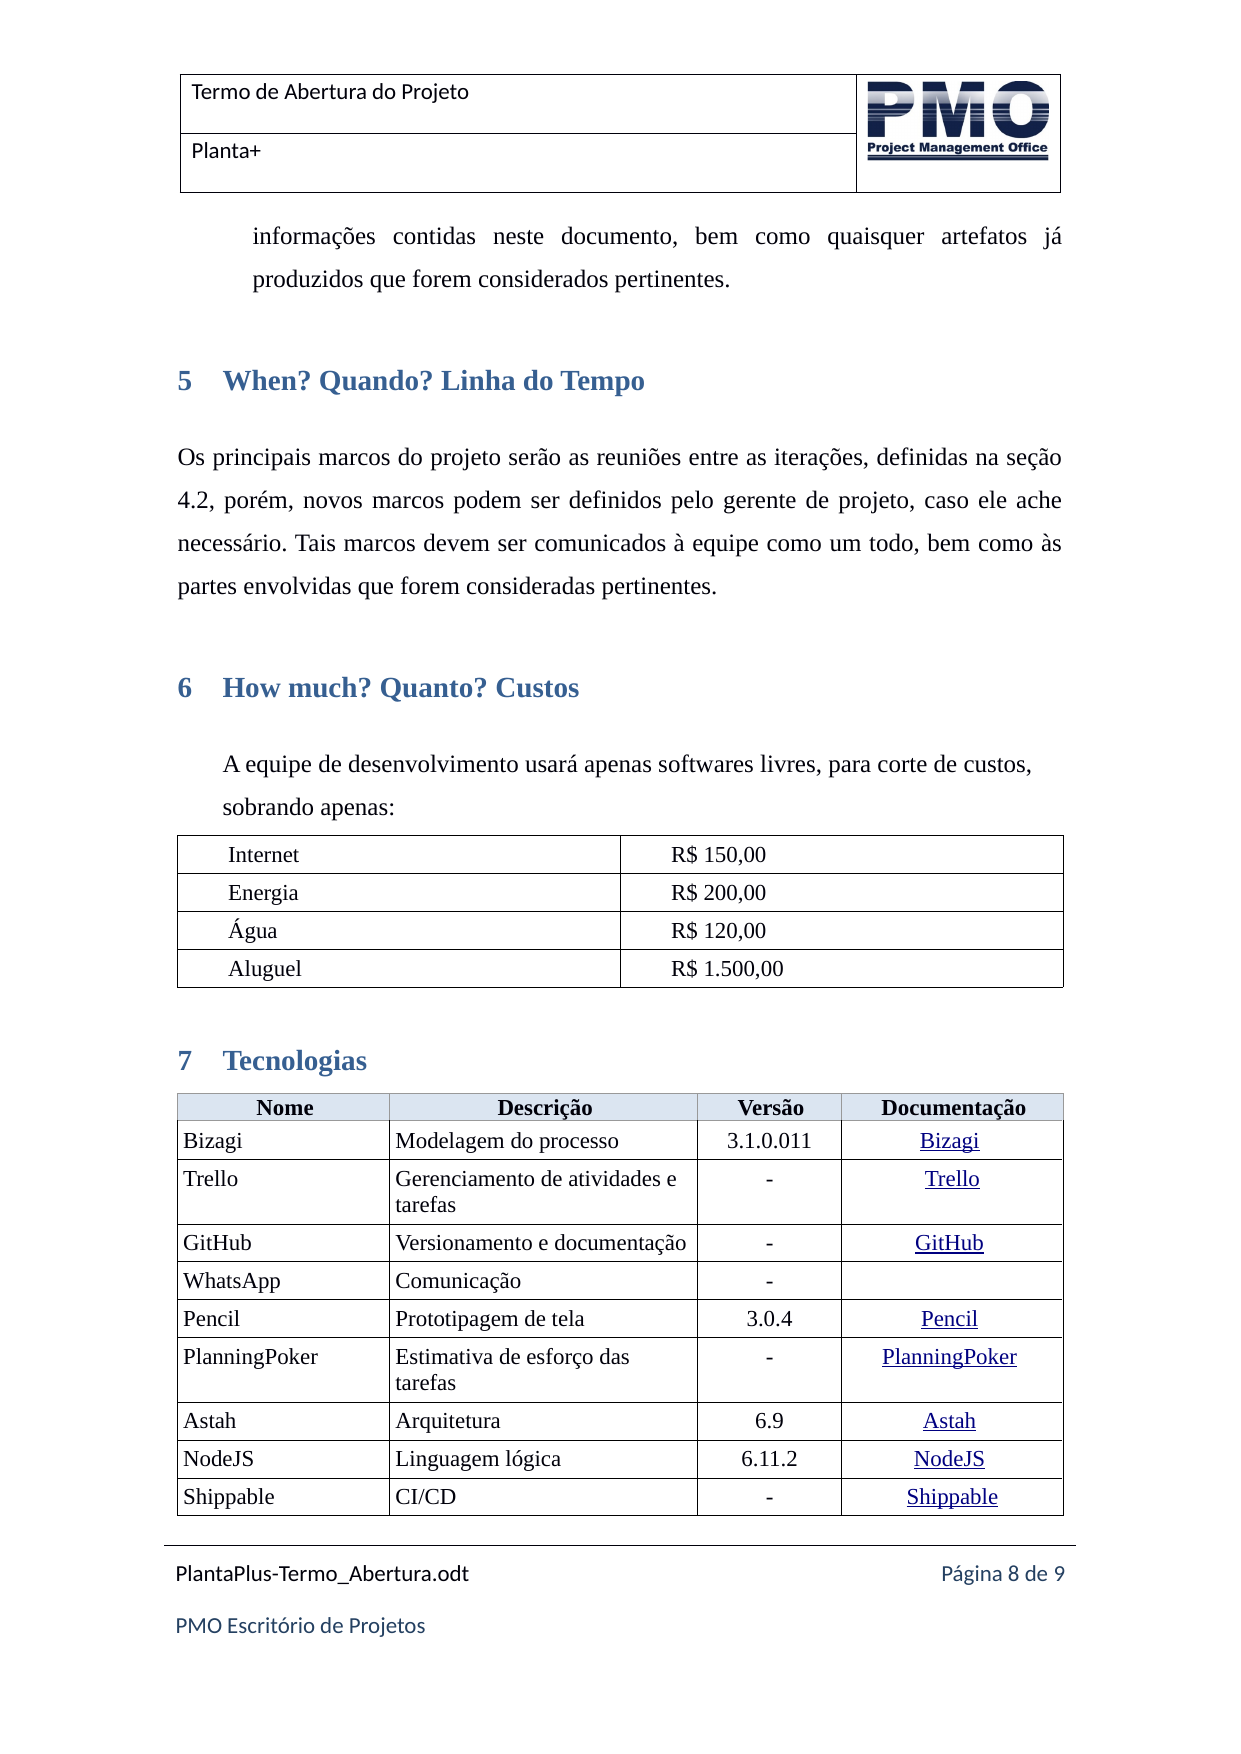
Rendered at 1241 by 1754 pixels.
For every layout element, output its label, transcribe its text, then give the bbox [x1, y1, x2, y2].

table_cell 3.0.4 [698, 1300, 841, 1337]
table_cell Astah [178, 1403, 389, 1439]
table_cell Trello [842, 1159, 1063, 1223]
table_cell Estimativa de esforço das tarefas [390, 1338, 697, 1402]
table_cell 6.9 [698, 1403, 841, 1439]
table_cell 3.1.0.011 [698, 1121, 841, 1159]
table_cell R$ 200,00 [621, 874, 1063, 911]
subtitle How much? Quanto? Custos [177, 670, 1063, 703]
table_cell - [698, 1479, 841, 1515]
table_cell CI/CD [390, 1479, 697, 1515]
table_header Internet [178, 836, 620, 873]
table_cell Pencil [178, 1300, 389, 1337]
table_cell - [698, 1338, 841, 1402]
table_cell [842, 1261, 1063, 1299]
subtitle When? Quando? Linha do Tempo [177, 363, 1063, 396]
table_cell R$ 1.500,00 [621, 950, 1063, 987]
table_cell Shippable [842, 1478, 1063, 1515]
table_cell Gerenciamento de atividades e tarefas [390, 1160, 697, 1223]
table_cell NodeJS [178, 1441, 389, 1477]
table_cell Bizagi [842, 1120, 1063, 1159]
list A equipe de desenvolvimento usará apenas softwares livres, para corte de custos, sobrando apenas: [177, 749, 1063, 821]
table_cell Shippable [178, 1479, 389, 1515]
table_cell Arquitetura [390, 1403, 697, 1439]
text Os principais marcos do projeto serão as reuniões entre as iterações, definidas na seção 4.2, porém, novos marcos podem ser definidos pelo gerente de projeto, caso ele ache necessário. Tais marcos devem ser comunicados à equipe como um todo, bem como às partes envolvidas que forem consideradas pertinentes. [177, 442, 1063, 600]
table_header Versão [698, 1094, 841, 1120]
table_cell Água [178, 912, 620, 949]
table_cell PlanningPoker [178, 1338, 389, 1402]
table_cell Comunicação [390, 1262, 697, 1299]
table_cell - [698, 1160, 841, 1223]
table_cell Modelagem do processo [390, 1121, 697, 1159]
table_cell Linguagem lógica [390, 1441, 697, 1477]
table_cell GitHub [842, 1224, 1063, 1261]
picture [867, 81, 1049, 161]
table_cell Prototipagem de tela [390, 1300, 697, 1337]
table_cell PlanningPoker [842, 1337, 1063, 1402]
table_cell Versionamento e documentação [390, 1225, 697, 1261]
table_cell Pencil [842, 1299, 1063, 1337]
table_header Nome [178, 1094, 389, 1120]
table_cell NodeJS [842, 1440, 1063, 1477]
table_cell 6.11.2 [698, 1441, 841, 1477]
table_cell - [698, 1262, 841, 1299]
table_cell Aluguel [178, 950, 620, 987]
subtitle Tecnologias [177, 1043, 1063, 1076]
table_cell Astah [842, 1402, 1063, 1439]
table_cell Energia [178, 874, 620, 911]
table_cell - [698, 1225, 841, 1261]
table_cell R$ 120,00 [621, 912, 1063, 949]
table_cell Trello [178, 1160, 389, 1223]
list informações contidas neste documento, bem como quaisquer artefatos já produzidos que forem considerados pertinentes. [215, 221, 1063, 293]
table_cell WhatsApp [178, 1262, 389, 1299]
table_cell Bizagi [178, 1121, 389, 1159]
table_header Documentação [842, 1094, 1063, 1120]
table_header Descrição [390, 1094, 697, 1120]
table_cell GitHub [178, 1225, 389, 1261]
table_header R$ 150,00 [621, 836, 1063, 873]
